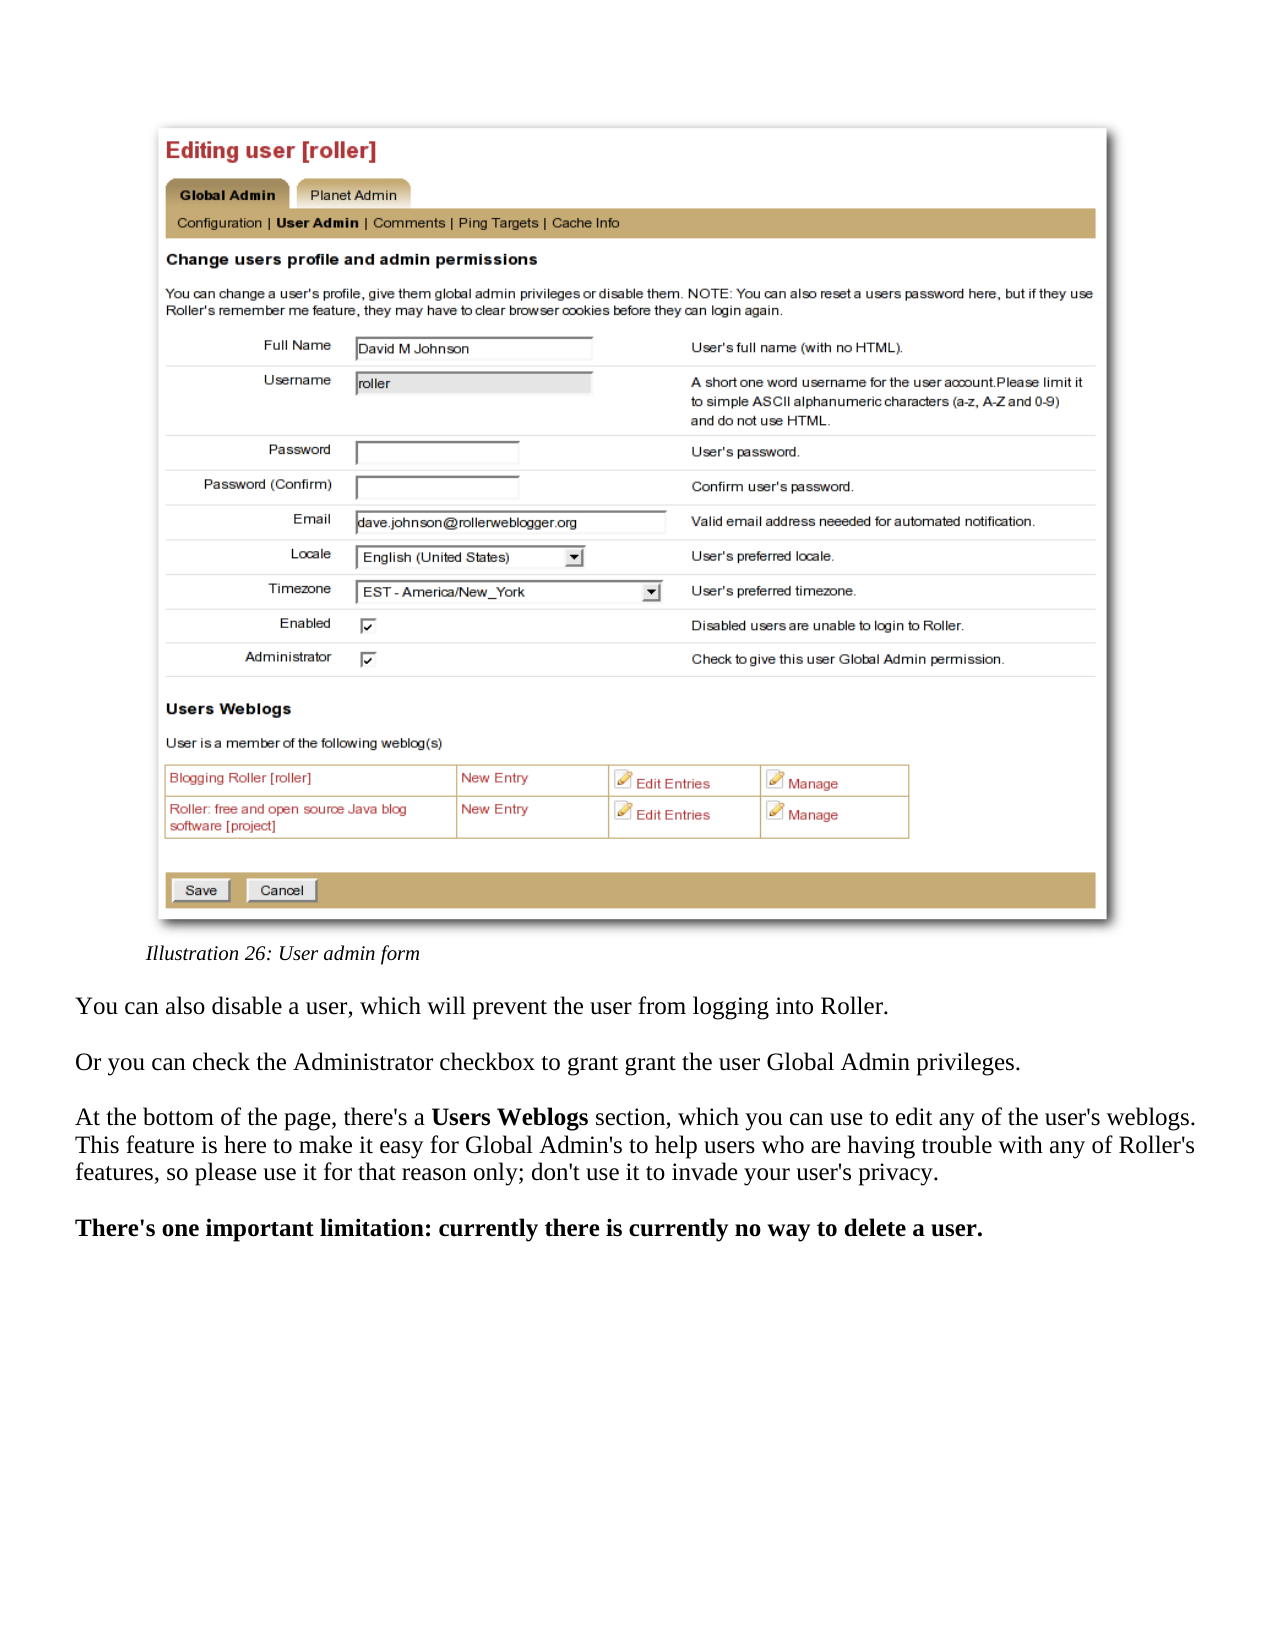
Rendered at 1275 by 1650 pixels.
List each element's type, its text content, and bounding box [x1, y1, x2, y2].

text Or you can check the Administrator checkbox to grant grant the user Global Admin privileges. [75, 1048, 1200, 1075]
text There's one important limitation: currently there is currently no way to delete a user. [75, 1214, 1200, 1242]
text Illustration 26: User admin form [146, 942, 1129, 964]
text At the bottom of the page, there's a Users Weblogs section, which you can use to edit any of the user's weblogs. This feature is here to make it easy for Global Admin's to help users who are having trouble with any of Roller's features, so please use it for that reason only; don't use it to invade your user's privacy. [75, 1103, 1200, 1186]
text You can also disable a user, which will prevent the user from logging into Roller. [75, 992, 1200, 1020]
picture [145, 115, 1130, 942]
